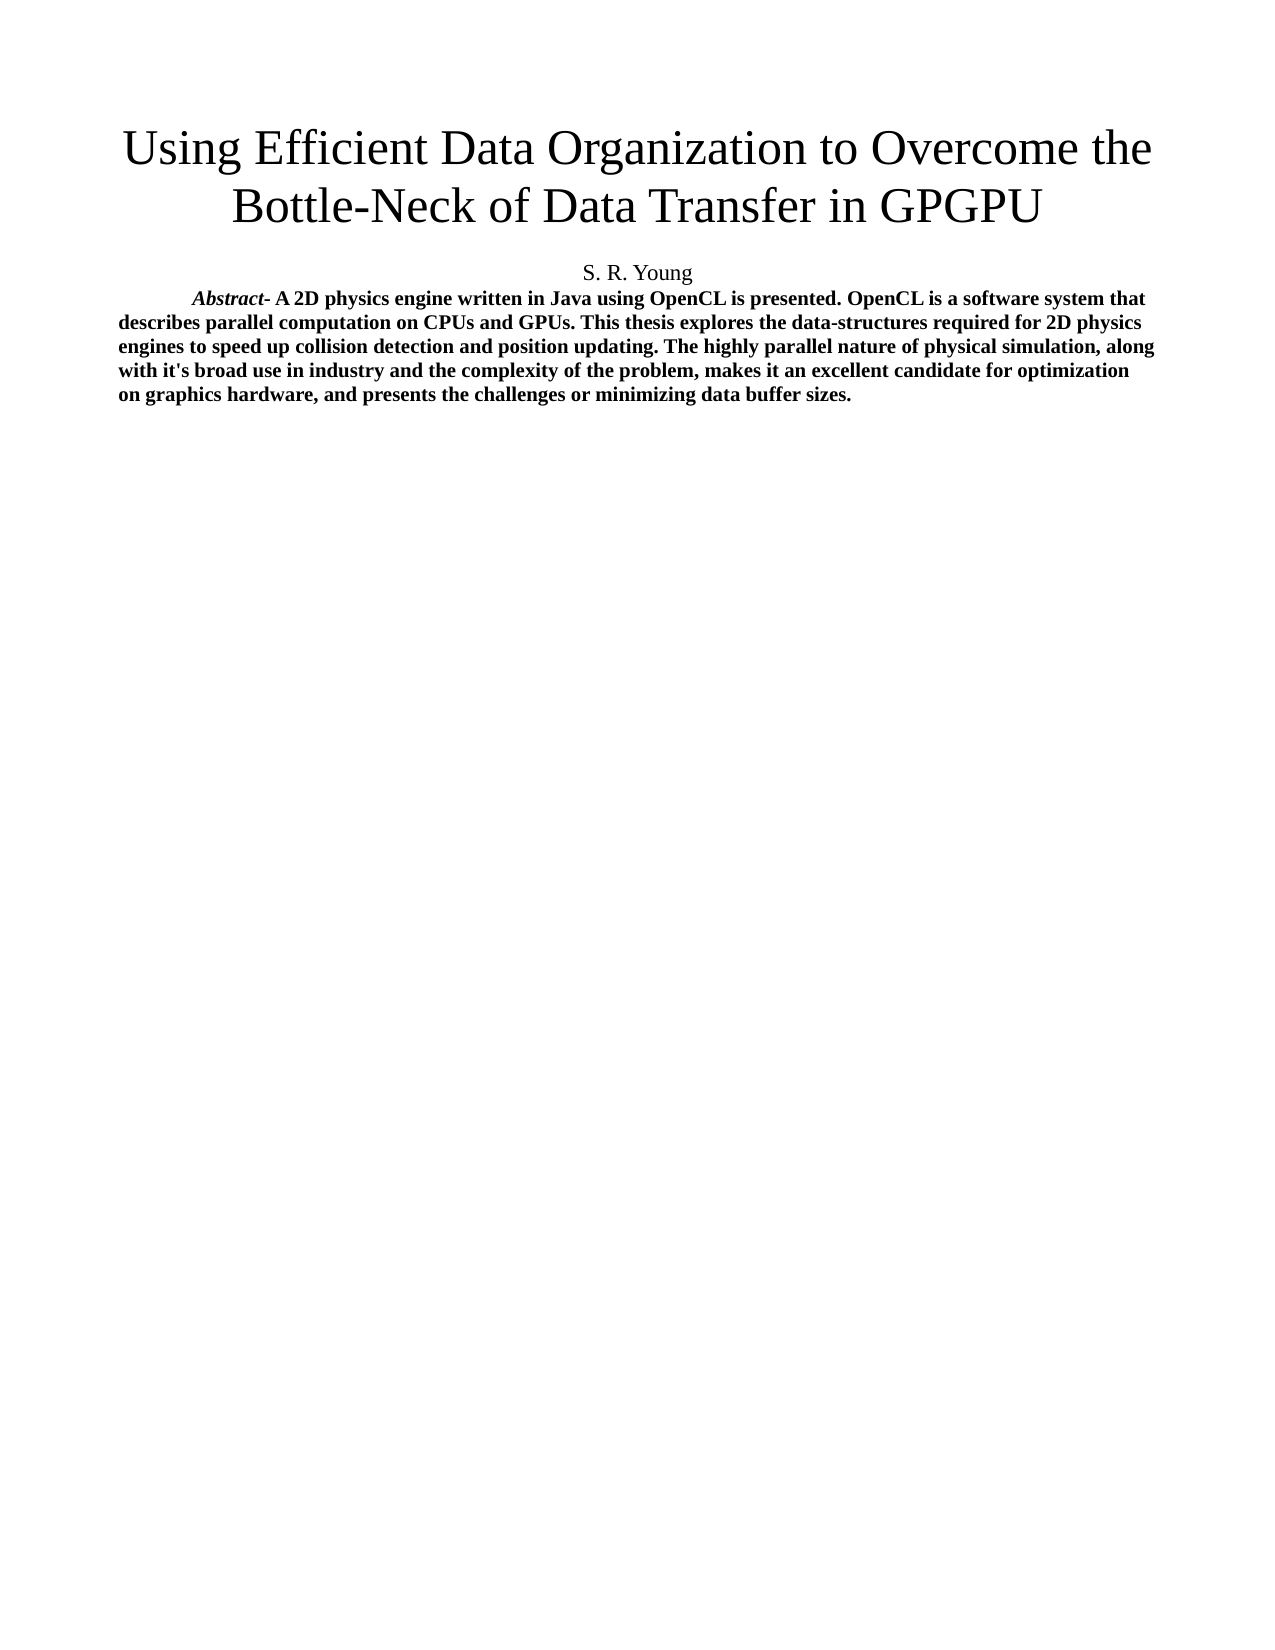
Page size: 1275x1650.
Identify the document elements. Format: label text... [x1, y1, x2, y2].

text S. R. Young [118, 259, 1157, 286]
text Using Efficient Data Organization to Overcome the Bottle-Neck of Data Transfer in GPGPU [118, 118, 1157, 233]
text Abstract- A 2D physics engine written in Java using OpenCL is presented. OpenCL is a software system that describes parallel computation on CPUs and GPUs. This thesis explores the data-structures required for 2D physics engines to speed up collision detection and position updating. The highly parallel nature of physical simulation, along with it's broad use in industry and the complexity of the problem, makes it an excellent candidate for optimization on graphics hardware, and presents the challenges or minimizing data buffer sizes. [118, 286, 1157, 406]
